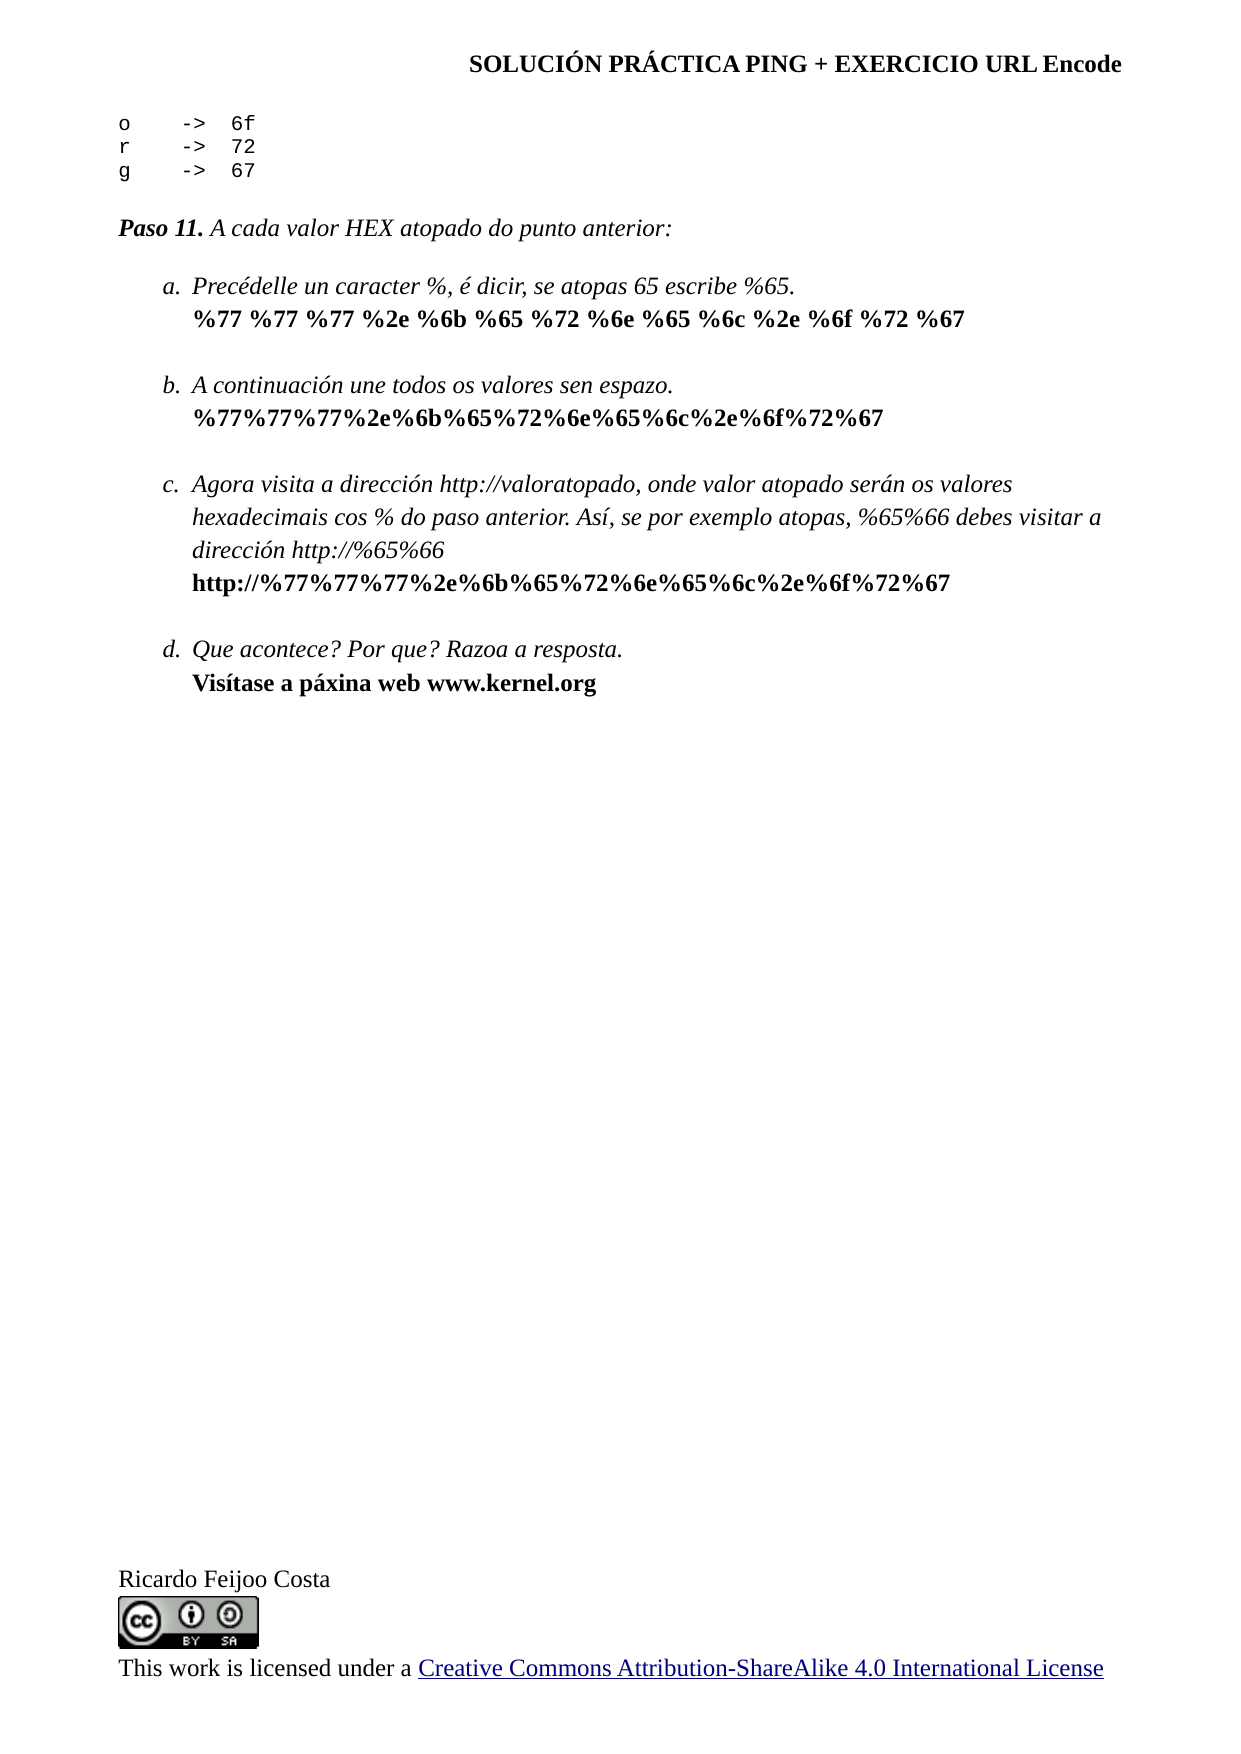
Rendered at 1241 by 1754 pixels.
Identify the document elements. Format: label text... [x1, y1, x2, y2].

text r -> 72 [118, 136, 1122, 160]
list Visítase a páxina web www.kernel.org [162, 668, 1122, 696]
list %77%77%77%2e%6b%65%72%6e%65%6c%2e%6f%72%67 [162, 403, 1122, 432]
text Paso 11. A cada valor HEX atopado do punto anterior: [118, 213, 1122, 242]
list http://%77%77%77%2e%6b%65%72%6e%65%6c%2e%6f%72%67 [162, 568, 1122, 597]
list %77 %77 %77 %2e %6b %65 %72 %6e %65 %6c %2e %6f %72 %67 [162, 304, 1122, 333]
list Que acontece? Por que? Razoa a resposta. [162, 634, 1122, 663]
picture [118, 1596, 259, 1649]
text g -> 67 [118, 160, 1122, 184]
list A continuación une todos os valores sen espazo. [162, 370, 1122, 399]
list Precédelle un caracter %, é dicir, se atopas 65 escribe %65. [162, 271, 1122, 300]
list Agora visita a dirección http://valoratopado, onde valor atopado serán os valores hexadecimais cos % do paso anterior. Así, se por exemplo atopas, %65%66 debes visitar a dirección http://%65%66 [162, 469, 1122, 564]
text o -> 6f [118, 113, 1122, 136]
